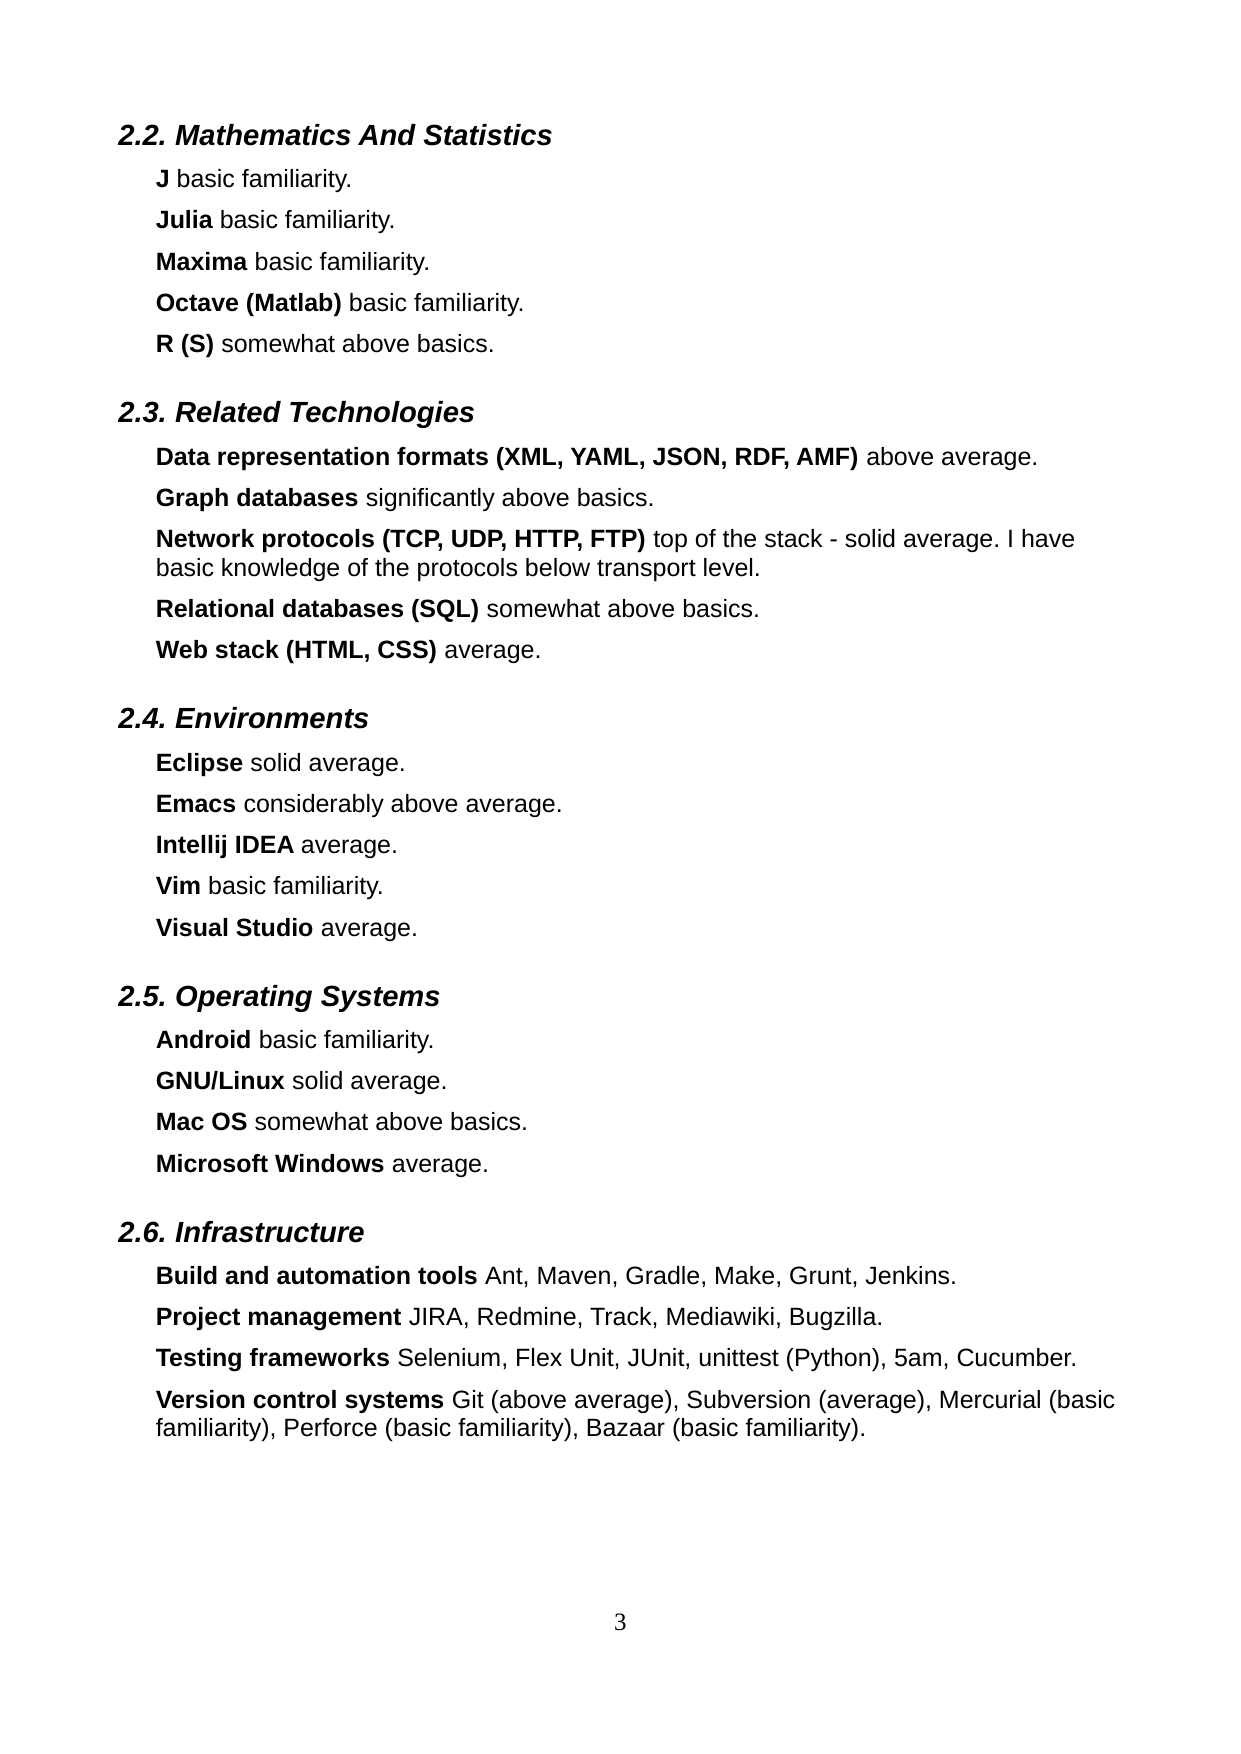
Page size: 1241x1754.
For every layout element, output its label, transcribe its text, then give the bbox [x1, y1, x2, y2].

list Project management JIRA, Redmine, Track, Mediawiki, Bugzilla. [118, 1302, 1122, 1331]
list Version control systems Git (above average), Subversion (average), Mercurial (basic familiarity), Perforce (basic familiarity), Bazaar (basic familiarity). [118, 1384, 1122, 1442]
list Emacs considerably above average. [118, 789, 1122, 817]
list Testing frameworks Selenium, Flex Unit, JUnit, unittest (Python), 5am, Cucumber. [118, 1343, 1122, 1372]
list Julia basic familiarity. [118, 205, 1122, 234]
list Eclipse solid average. [118, 747, 1122, 776]
list Intellij IDEA average. [118, 830, 1122, 859]
list GNU/Linux solid average. [118, 1066, 1122, 1095]
subtitle Environments [118, 701, 1122, 735]
subtitle Operating Systems [118, 979, 1122, 1012]
list Mac OS somewhat above basics. [118, 1107, 1122, 1136]
list Vim basic familiarity. [118, 871, 1122, 900]
subtitle Infrastructure [118, 1215, 1122, 1248]
list Octave (Matlab) basic familiarity. [118, 288, 1122, 317]
list R (S) somewhat above basics. [118, 329, 1122, 358]
subtitle Related Technologies [118, 395, 1122, 429]
list Microsoft Windows average. [118, 1148, 1122, 1177]
list Android basic familiarity. [118, 1025, 1122, 1053]
list J basic familiarity. [118, 164, 1122, 193]
list Build and automation tools Ant, Maven, Gradle, Make, Grunt, Jenkins. [118, 1261, 1122, 1289]
list Web stack (HTML, CSS) average. [118, 635, 1122, 664]
list Maxima basic familiarity. [118, 247, 1122, 275]
list Data representation formats (XML, YAML, JSON, RDF, AMF) above average. [118, 441, 1122, 470]
list Graph databases significantly above basics. [118, 483, 1122, 511]
list Visual Studio average. [118, 912, 1122, 941]
list Network protocols (TCP, UDP, HTTP, FTP) top of the stack - solid average. I have basic knowledge of the protocols below transport level. [118, 524, 1122, 581]
list Relational databases (SQL) somewhat above basics. [118, 594, 1122, 623]
subtitle Mathematics And Statistics [118, 118, 1122, 152]
